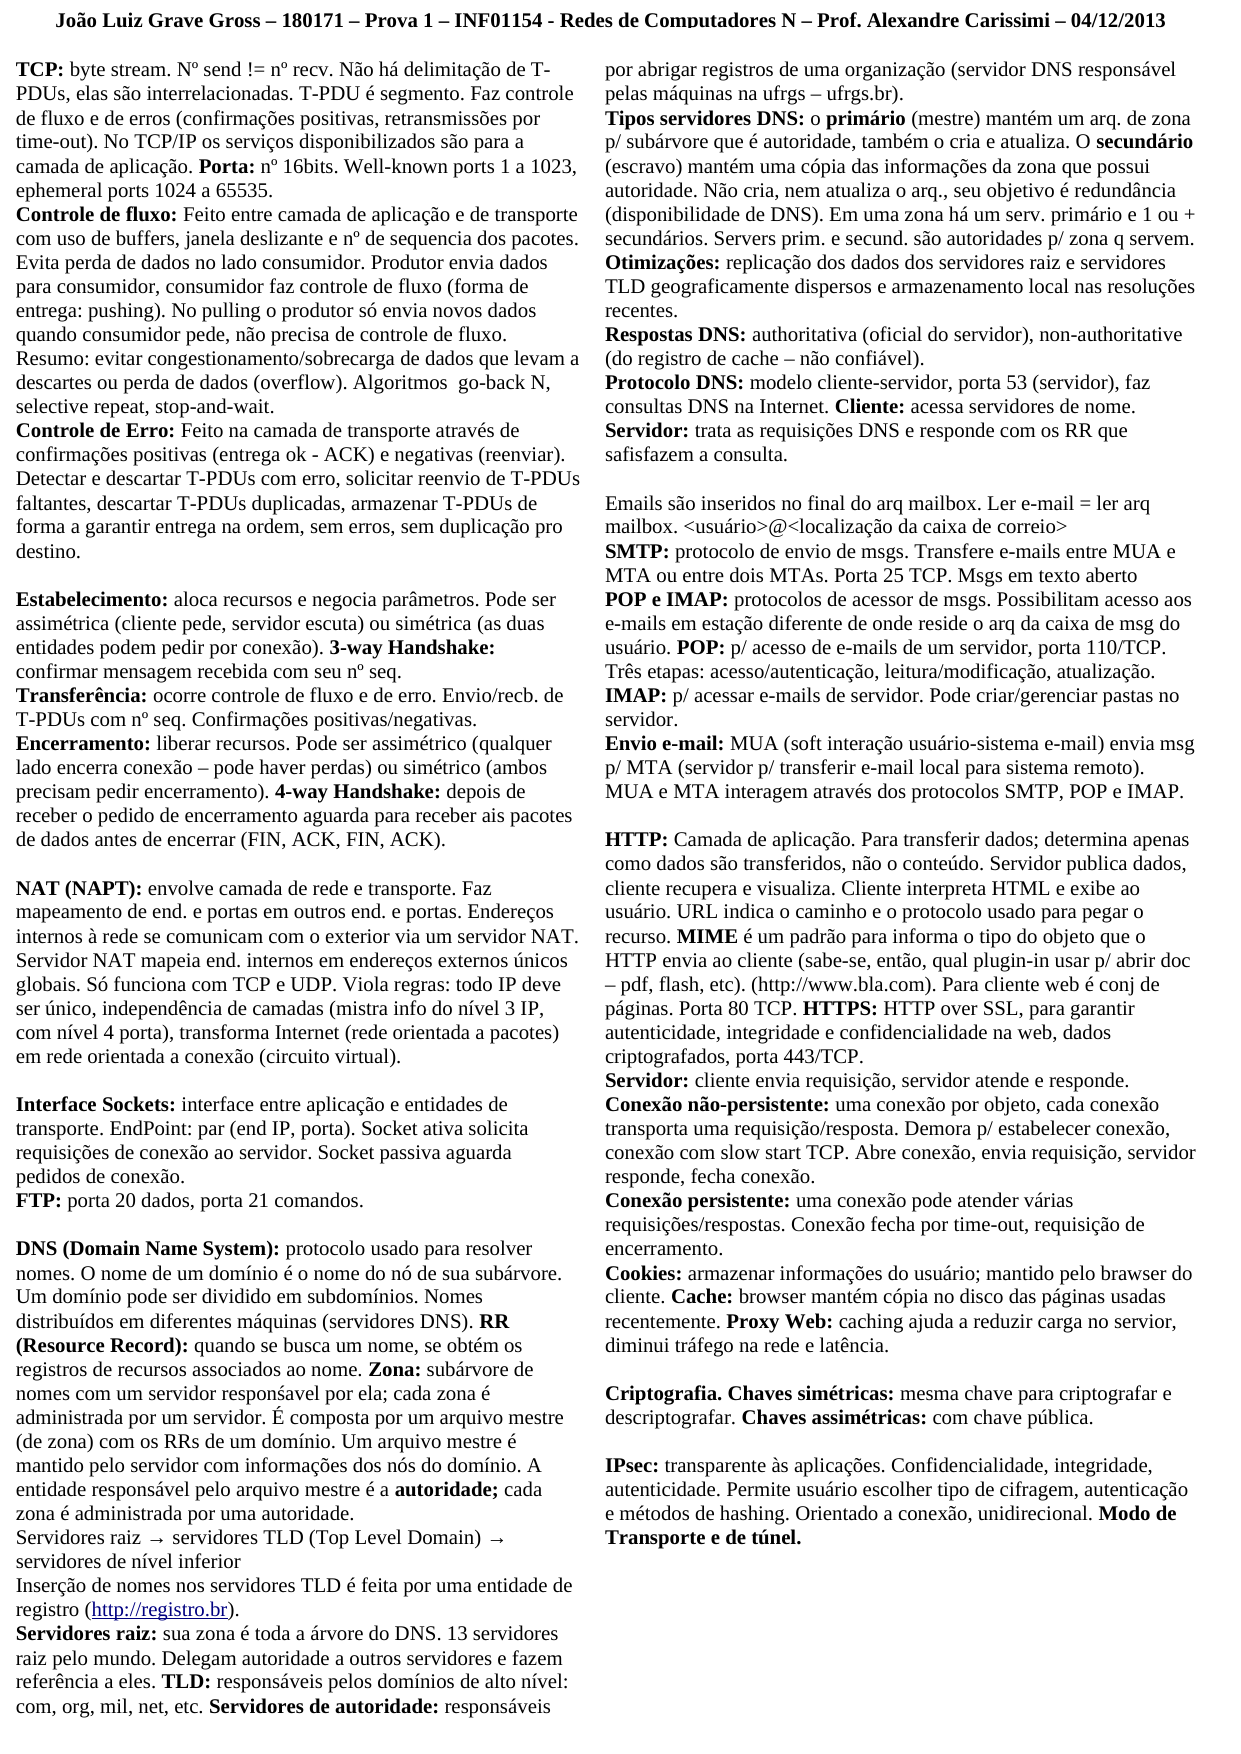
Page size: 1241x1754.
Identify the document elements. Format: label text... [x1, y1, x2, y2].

text DNS (Domain Name System): protocolo usado para resolver nomes. O nome de um domínio é o nome do nó de sua subárvore. Um domínio pode ser dividido em subdomínios. Nomes distribuídos em diferentes máquinas (servidores DNS). RR (Resource Record): quando se busca um nome, se obtém os registros de recursos associados ao nome. Zona: subárvore de nomes com um servidor responśavel por ela; cada zona é administrada por um servidor. É composta por um arquivo mestre (de zona) com os RRs de um domínio. Um arquivo mestre é mantido pelo servidor com informações dos nós do domínio. A entidade responsável pelo arquivo mestre é a autoridade; cada zona é administrada por uma autoridade. [16, 1236, 581, 1525]
text Servidores raiz: sua zona é toda a árvore do DNS. 13 servidores raiz pelo mundo. Delegam autoridade a outros servidores e fazem referência a eles. TLD: responsáveis pelos domínios de alto nível: com, org, mil, net, etc. Servidores de autoridade: responsáveis [16, 1621, 581, 1718]
text Protocolo DNS: modelo cliente-servidor, porta 53 (servidor), faz consultas DNS na Internet. Cliente: acessa servidores de nome. Servidor: trata as requisições DNS e responde com os RR que safisfazem a consulta. [605, 370, 1198, 466]
text Criptografia. Chaves simétricas: mesma chave para criptografar e descriptografar. Chaves assimétricas: com chave pública. [605, 1381, 1198, 1429]
text Estabelecimento: aloca recursos e negocia parâmetros. Pode ser assimétrica (cliente pede, servidor escuta) ou simétrica (as duas entidades podem pedir por conexão). 3-way Handshake: confirmar mensagem recebida com seu nº seq. [16, 587, 581, 683]
text Envio e-mail: MUA (soft interação usuário-sistema e-mail) envia msg p/ MTA (servidor p/ transferir e-mail local para sistema remoto). MUA e MTA interagem através dos protocolos SMTP, POP e IMAP. [605, 731, 1198, 803]
text NAT (NAPT): envolve camada de rede e transporte. Faz mapeamento de end. e portas em outros end. e portas. Endereços internos à rede se comunicam com o exterior via um servidor NAT. Servidor NAT mapeia end. internos em endereços externos únicos globais. Só funciona com TCP e UDP. Viola regras: todo IP deve ser único, independência de camadas (mistra info do nível 3 IP, com nível 4 porta), transforma Internet (rede orientada a pacotes) em rede orientada a conexão (circuito virtual). [16, 875, 581, 1068]
text Cookies: armazenar informações do usuário; mantido pelo brawser do cliente. Cache: browser mantém cópia no disco das páginas usadas recentemente. Proxy Web: caching ajuda a reduzir carga no servior, diminui tráfego na rede e latência. [605, 1260, 1198, 1357]
text Conexão persistente: uma conexão pode atender várias requisições/respostas. Conexão fecha por time-out, requisição de encerramento. [605, 1188, 1224, 1260]
text FTP: porta 20 dados, porta 21 comandos. [16, 1188, 581, 1212]
text SMTP: protocolo de envio de msgs. Transfere e-mails entre MUA e MTA ou entre dois MTAs. Porta 25 TCP. Msgs em texto aberto [605, 538, 1198, 587]
text Transferência: ocorre controle de fluxo e de erro. Envio/recb. de T-PDUs com nº seq. Confirmações positivas/negativas. [16, 683, 581, 731]
text Interface Sockets: interface entre aplicação e entidades de transporte. EndPoint: par (end IP, porta). Socket ativa solicita requisições de conexão ao servidor. Socket passiva aguarda pedidos de conexão. [16, 1092, 581, 1188]
text Servidores raiz → servidores TLD (Top Level Domain) → servidores de nível inferior [16, 1525, 581, 1573]
text IPsec: transparente às aplicações. Confidencialidade, integridade, autenticidade. Permite usuário escolher tipo de cifragem, autenticação e métodos de hashing. Orientado a conexão, unidirecional. Modo de Transporte e de túnel. [605, 1453, 1198, 1549]
text Conexão não-persistente: uma conexão por objeto, cada conexão transporta uma requisição/resposta. Demora p/ estabelecer conexão, conexão com slow start TCP. Abre conexão, envia requisição, servidor responde, fecha conexão. [605, 1092, 1224, 1188]
text Controle de fluxo: Feito entre camada de aplicação e de transporte com uso de buffers, janela deslizante e nº de sequencia dos pacotes. Evita perda de dados no lado consumidor. Produtor envia dados para consumidor, consumidor faz controle de fluxo (forma de entrega: pushing). No pulling o produtor só envia novos dados quando consumidor pede, não precisa de controle de fluxo. Resumo: evitar congestionamento/sobrecarga de dados que levam a descartes ou perda de dados (overflow). Algoritmos go-back N, selective repeat, stop-and-wait. [16, 202, 581, 418]
text Tipos servidores DNS: o primário (mestre) mantém um arq. de zona p/ subárvore que é autoridade, também o cria e atualiza. O secundário (escravo) mantém uma cópia das informações da zona que possui autoridade. Não cria, nem atualiza o arq., seu objetivo é redundância (disponibilidade de DNS). Em uma zona há um serv. primário e 1 ou + secundários. Servers prim. e secund. são autoridades p/ zona q servem. Otimizações: replicação dos dados dos servidores raiz e servidores TLD geograficamente dispersos e armazenamento local nas resoluções recentes. [605, 105, 1198, 322]
text Controle de Erro: Feito na camada de transporte através de confirmações positivas (entrega ok - ACK) e negativas (reenviar). Detectar e descartar T-PDUs com erro, solicitar reenvio de T-PDUs faltantes, descartar T-PDUs duplicadas, armazenar T-PDUs de forma a garantir entrega na ordem, sem erros, sem duplicação pro destino. [16, 418, 581, 563]
text Emails são inseridos no final do arq mailbox. Ler e-mail = ler arq mailbox. <usuário>@<localização da caixa de correio> [605, 490, 1198, 538]
text Respostas DNS: authoritativa (oficial do servidor), non-authoritative (do registro de cache – não confiável). [605, 322, 1198, 370]
text POP e IMAP: protocolos de acessor de msgs. Possibilitam acesso aos e-mails em estação diferente de onde reside o arq da caixa de msg do usuário. POP: p/ acesso de e-mails de um servidor, porta 110/TCP. Três etapas: acesso/autenticação, leitura/modificação, atualização. IMAP: p/ acessar e-mails de servidor. Pode criar/gerenciar pastas no servidor. [605, 587, 1198, 731]
text Inserção de nomes nos servidores TLD é feita por uma entidade de registro (http://registro.br). [16, 1573, 581, 1621]
text HTTP: Camada de aplicação. Para transferir dados; determina apenas como dados são transferidos, não o conteúdo. Servidor publica dados, cliente recupera e visualiza. Cliente interpreta HTML e exibe ao usuário. URL indica o caminho e o protocolo usado para pegar o recurso. MIME é um padrão para informa o tipo do objeto que o HTTP envia ao cliente (sabe-se, então, qual plugin-in usar p/ abrir doc – pdf, flash, etc). (http://www.bla.com). Para cliente web é conj de páginas. Porta 80 TCP. HTTPS: HTTP over SSL, para garantir autenticidade, integridade e confidencialidade na web, dados criptografados, porta 443/TCP. [605, 827, 1198, 1068]
text Encerramento: liberar recursos. Pode ser assimétrico (qualquer lado encerra conexão – pode haver perdas) ou simétrico (ambos precisam pedir encerramento). 4-way Handshake: depois de receber o pedido de encerramento aguarda para receber ais pacotes de dados antes de encerrar (FIN, ACK, FIN, ACK). [16, 731, 581, 851]
text Servidor: cliente envia requisição, servidor atende e responde. [605, 1068, 1198, 1092]
text por abrigar registros de uma organização (servidor DNS responsável pelas máquinas na ufrgs – ufrgs.br). [605, 57, 1198, 105]
text TCP: byte stream. Nº send != nº recv. Não há delimitação de T-PDUs, elas são interrelacionadas. T-PDU é segmento. Faz controle de fluxo e de erros (confirmações positivas, retransmissões por time-out). No TCP/IP os serviços disponibilizados são para a camada de aplicação. Porta: nº 16bits. Well-known ports 1 a 1023, ephemeral ports 1024 a 65535. [16, 57, 581, 202]
